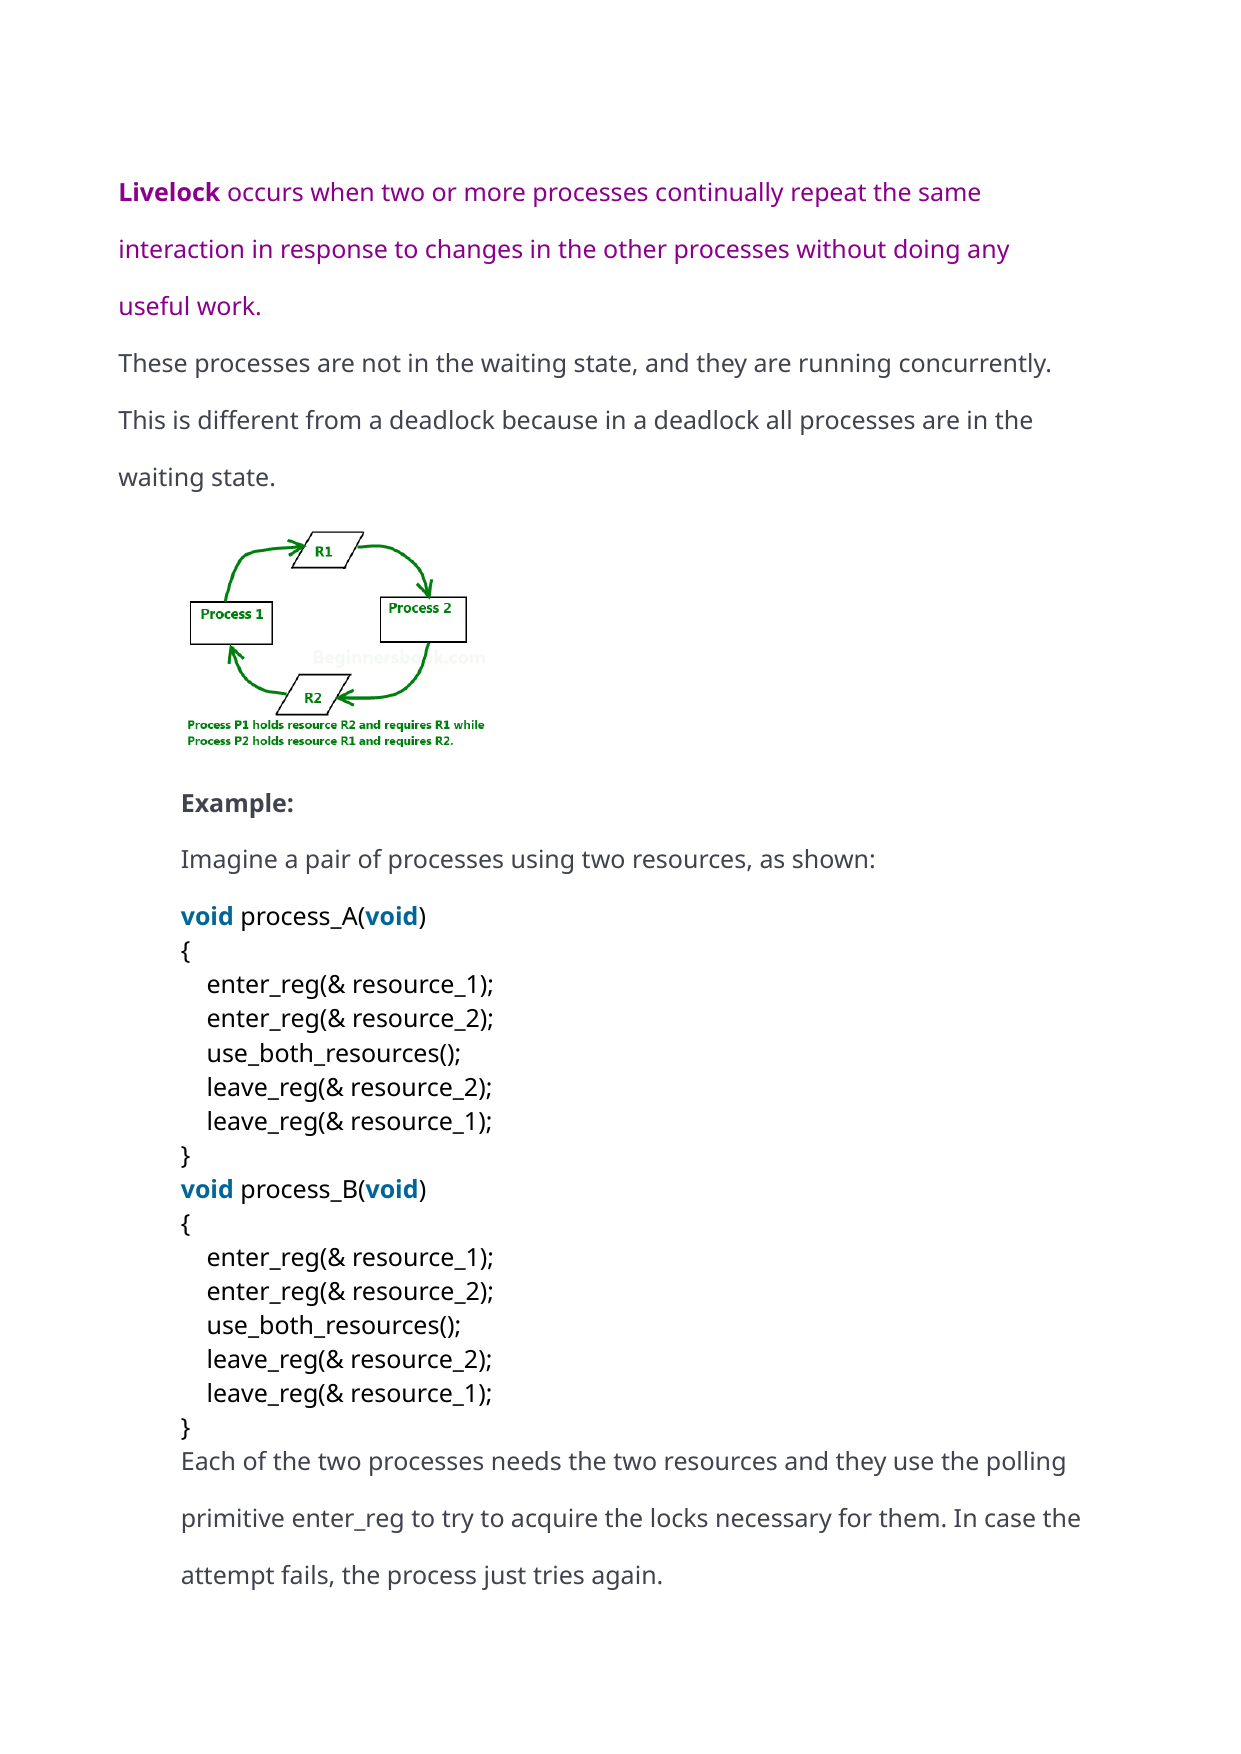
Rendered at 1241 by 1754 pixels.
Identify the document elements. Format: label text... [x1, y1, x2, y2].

text These processes are not in the waiting state, and they are running concurrently. This is different from a deadlock because in a deadlock all processes are in the waiting state. [118, 346, 1083, 493]
text Livelock occurs when two or more processes continually repeat the same interaction in response to changes in the other processes without doing any useful work. [118, 118, 1083, 323]
text Each of the two processes needs the two resources and they use the polling primitive enter_reg to try to acquire the locks necessary for them. In case the attempt fails, the process just tries again. [181, 1444, 1083, 1592]
table_header void process_A(void) { enter_reg(& resource_1); enter_reg(& resource_2); use_both_resources(); leave_reg(& resource_2); leave_reg(& resource_1); } void process_B(void) { enter_reg(& resource_1); enter_reg(& resource_2); use_both_resources(); leave_reg(& resource_2); leave_reg(& resource_1); } [181, 899, 578, 1444]
text Example: Imagine a pair of processes using two resources, as shown: [181, 785, 1083, 876]
picture [180, 516, 488, 747]
